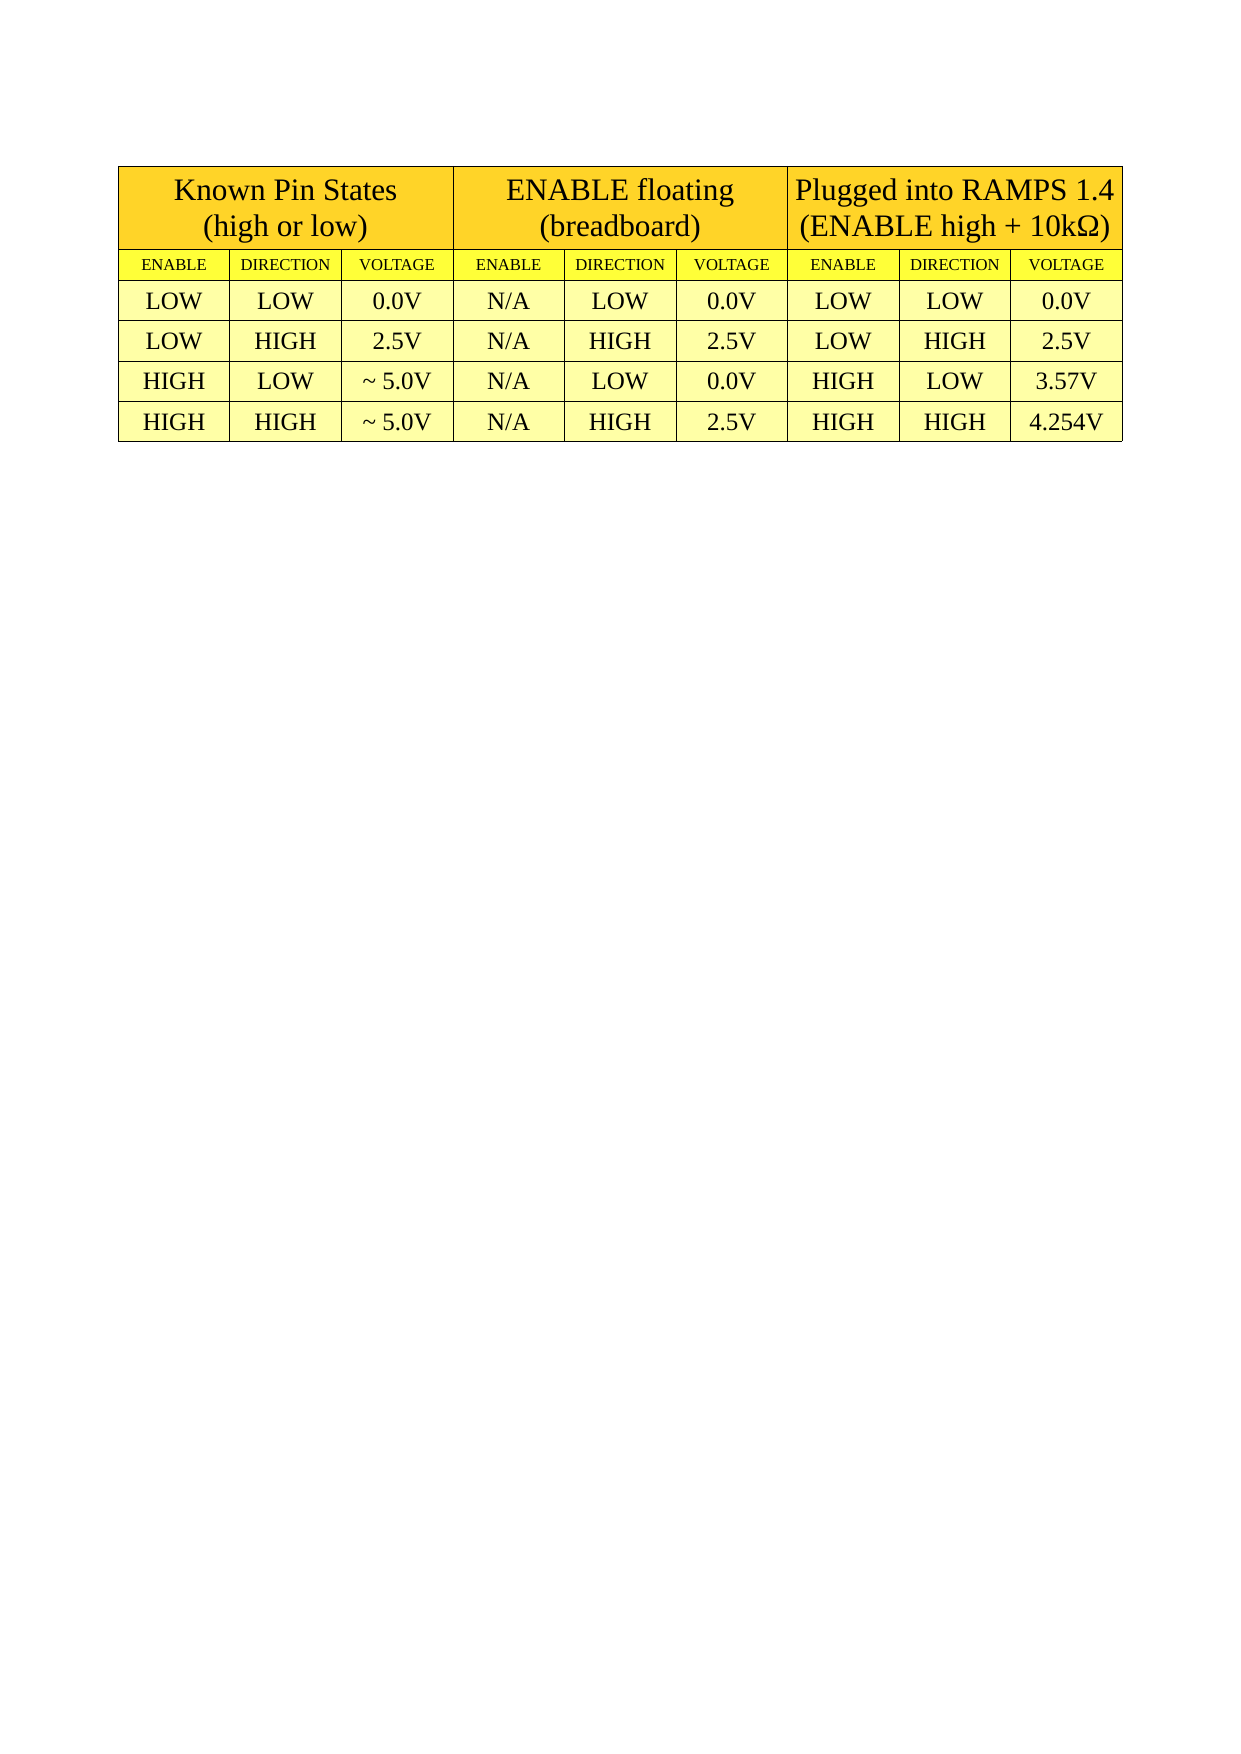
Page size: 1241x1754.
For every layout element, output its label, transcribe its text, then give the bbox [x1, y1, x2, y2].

table_header ENABLE [454, 250, 564, 280]
table_cell 3.57V [1011, 362, 1122, 401]
table_cell ~ 5.0V [342, 362, 453, 401]
table_cell LOW [788, 321, 899, 361]
table_header DIRECTION [565, 250, 676, 280]
table_header ENABLE [788, 250, 899, 280]
table_header DIRECTION [900, 250, 1010, 280]
table_cell LOW [900, 362, 1010, 401]
table_cell 0.0V [342, 281, 453, 320]
table_cell LOW [788, 281, 899, 320]
table_header VOLTAGE [342, 250, 453, 280]
table_header VOLTAGE [677, 250, 787, 280]
table_cell HIGH [119, 402, 229, 441]
table_header Plugged into RAMPS 1.4 (ENABLE high + 10kΩ) [788, 167, 1122, 249]
table_cell N/A [454, 281, 564, 320]
table_header VOLTAGE [1011, 250, 1122, 280]
table_cell HIGH [565, 402, 676, 441]
table_cell LOW [565, 281, 676, 320]
table_cell HIGH [900, 321, 1010, 361]
table_header Known Pin States (high or low) [119, 167, 453, 249]
table_cell HIGH [230, 321, 341, 361]
table_cell 2.5V [677, 402, 787, 441]
table_header DIRECTION [230, 250, 341, 280]
table_cell HIGH [565, 321, 676, 361]
table_cell 4.254V [1011, 402, 1122, 441]
table_cell 2.5V [1011, 321, 1122, 361]
table_cell ~ 5.0V [342, 402, 453, 441]
table_cell N/A [454, 321, 564, 361]
table_cell LOW [565, 362, 676, 401]
table_cell N/A [454, 362, 564, 401]
table_header ENABLE [119, 250, 229, 280]
table_cell LOW [230, 362, 341, 401]
table_cell 2.5V [677, 321, 787, 361]
table_cell 2.5V [342, 321, 453, 361]
table_cell HIGH [230, 402, 341, 441]
table_cell N/A [454, 402, 564, 441]
table_cell HIGH [788, 362, 899, 401]
table_cell LOW [900, 281, 1010, 320]
table_cell HIGH [788, 402, 899, 441]
table_cell LOW [119, 281, 229, 320]
table_cell LOW [119, 321, 229, 361]
table_cell 0.0V [1011, 281, 1122, 320]
table_cell 0.0V [677, 281, 787, 320]
table_cell HIGH [900, 402, 1010, 441]
table_cell LOW [230, 281, 341, 320]
table_header ENABLE floating (breadboard) [454, 167, 787, 249]
table_cell 0.0V [677, 362, 787, 401]
table_cell HIGH [119, 362, 229, 401]
